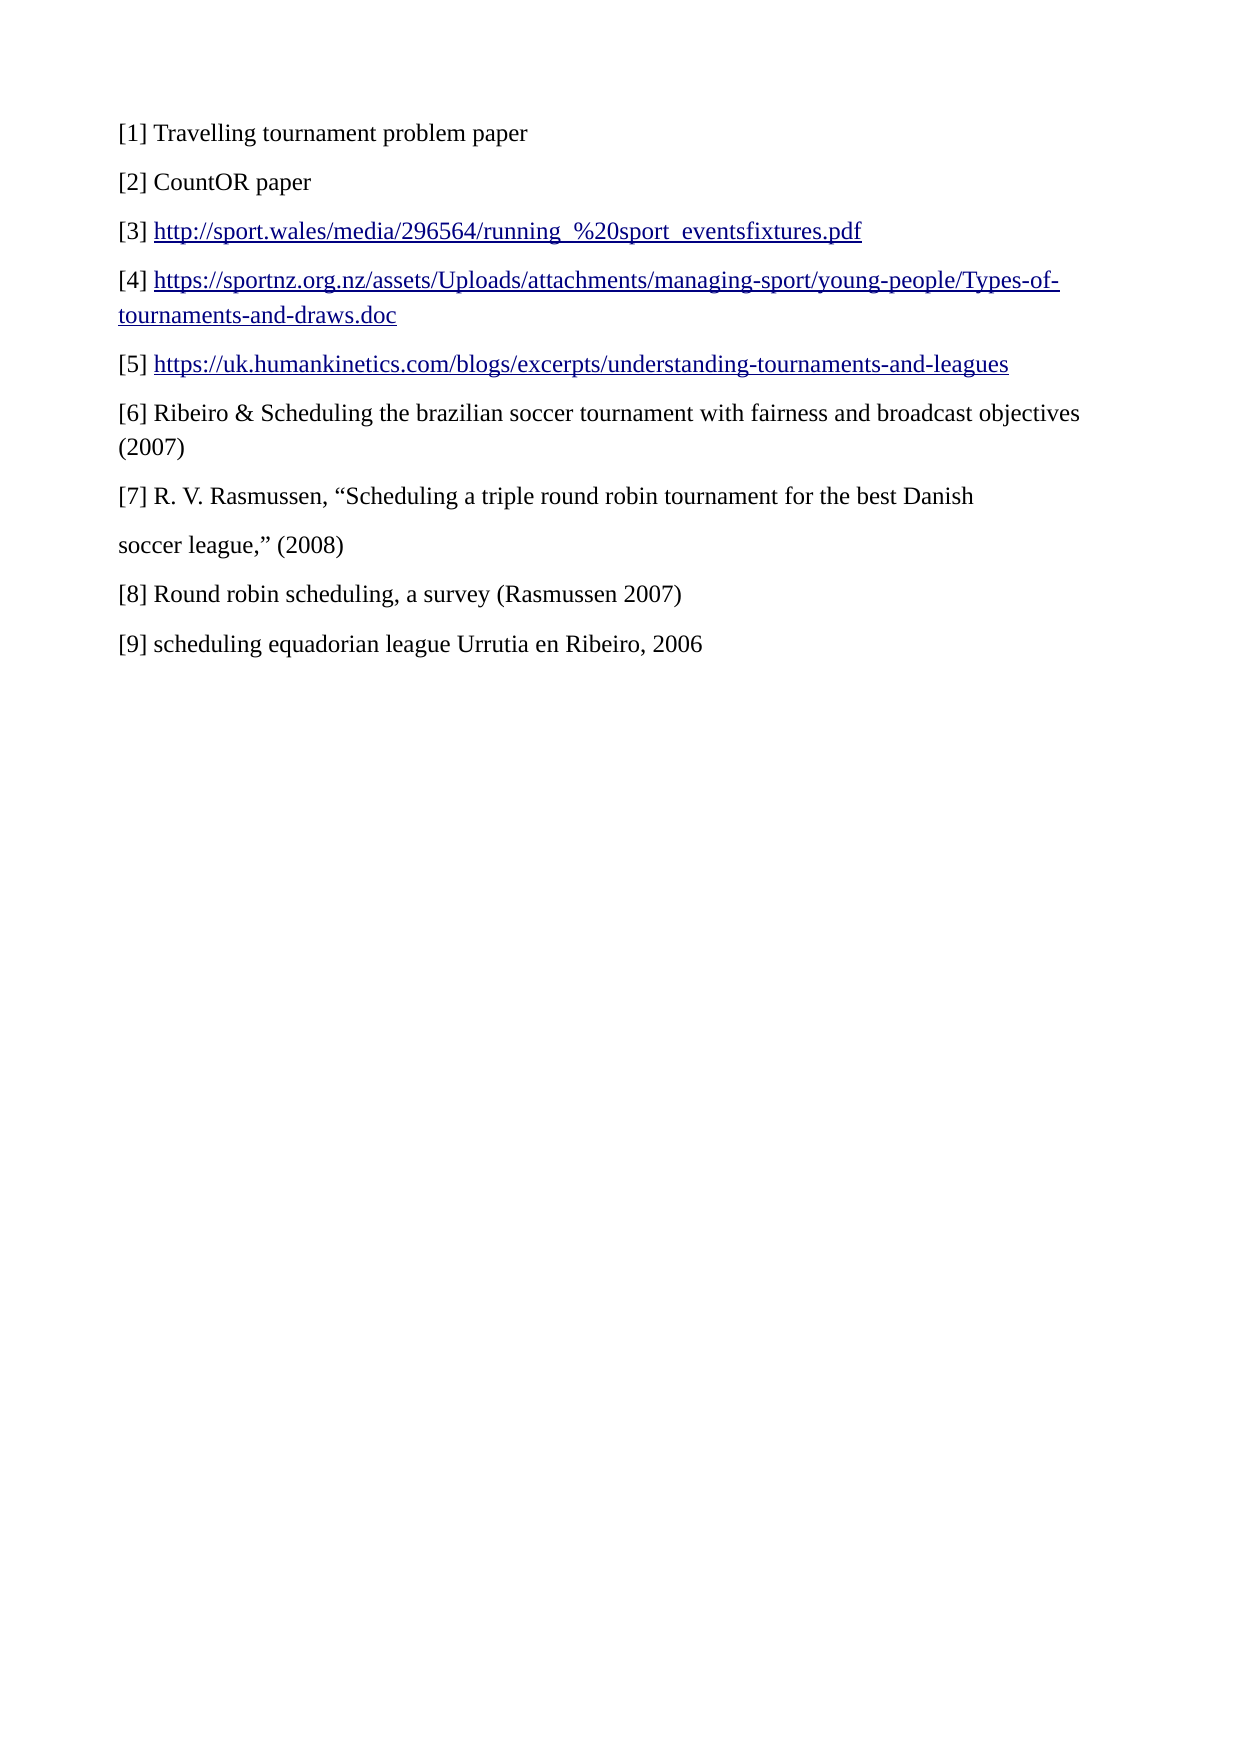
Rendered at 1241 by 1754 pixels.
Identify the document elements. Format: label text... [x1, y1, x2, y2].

text [8] Round robin scheduling, a survey (Rasmussen 2007) [118, 579, 1122, 608]
text [3] http://sport.wales/media/296564/running_%20sport_eventsfixtures.pdf [118, 216, 1122, 245]
text soccer league,” (2008) [118, 531, 1122, 559]
text [7] R. V. Rasmussen, “Scheduling a triple round robin tournament for the best Danish [118, 481, 1122, 510]
text [4] https://sportnz.org.nz/assets/Uploads/attachments/managing-sport/young-people/Types-of-tournaments-and-draws.doc [118, 265, 1122, 328]
text [9] scheduling equadorian league Urrutia en Ribeiro, 2006 [118, 629, 1122, 657]
text [5] https://uk.humankinetics.com/blogs/excerpts/understanding-tournaments-and-leagues [118, 349, 1122, 378]
text [2] CountOR paper [118, 167, 1122, 196]
text [6] Ribeiro & Scheduling the brazilian soccer tournament with fairness and broadcast objectives (2007) [118, 398, 1122, 461]
text [1] Travelling tournament problem paper [118, 118, 1122, 147]
